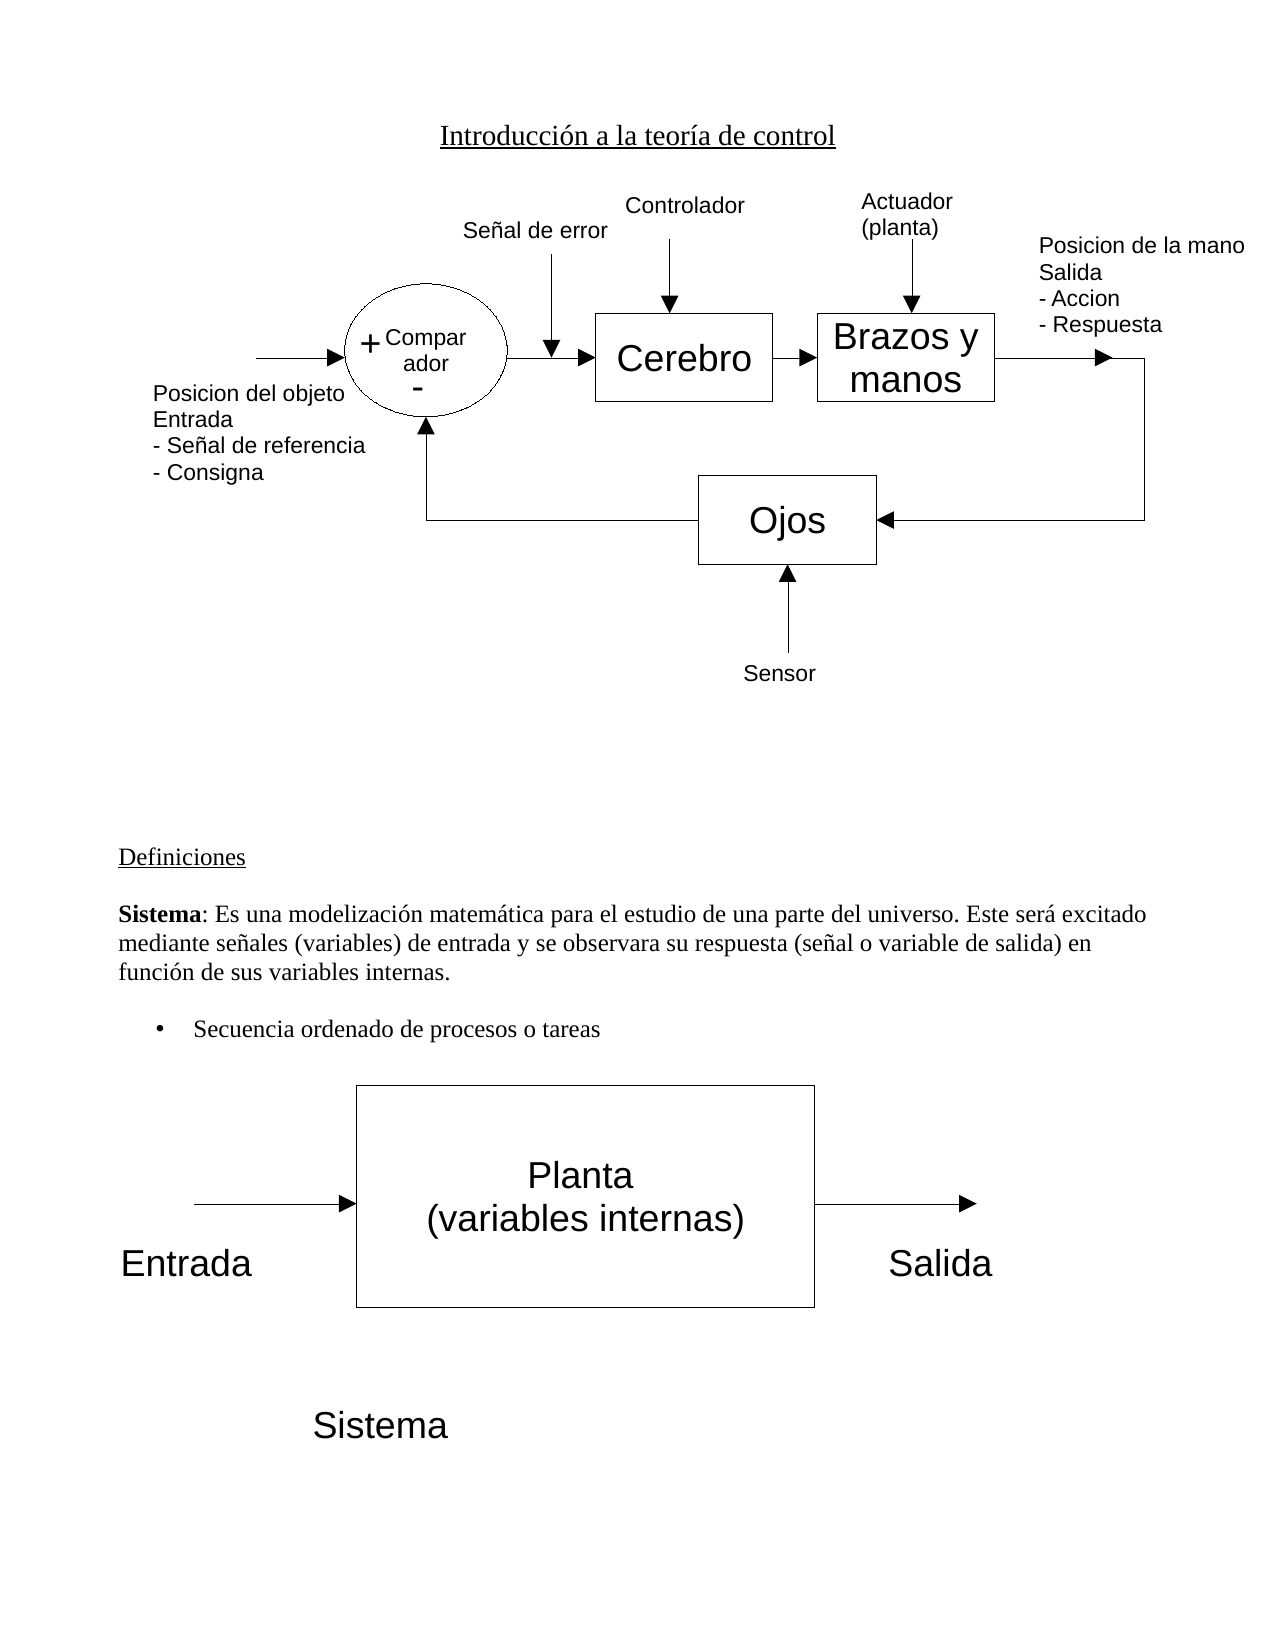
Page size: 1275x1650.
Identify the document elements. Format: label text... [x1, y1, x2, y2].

text Introducción a la teoría de control [118, 118, 1157, 152]
text Definiciones [118, 842, 1157, 870]
list Secuencia ordenado de procesos o tareas [156, 1014, 1157, 1043]
text Sistema: Es una modelización matemática para el estudio de una parte del universo. Este será excitado mediante señales (variables) de entrada y se observara su respuesta (señal o variable de salida) en función de sus variables internas. [118, 899, 1157, 985]
